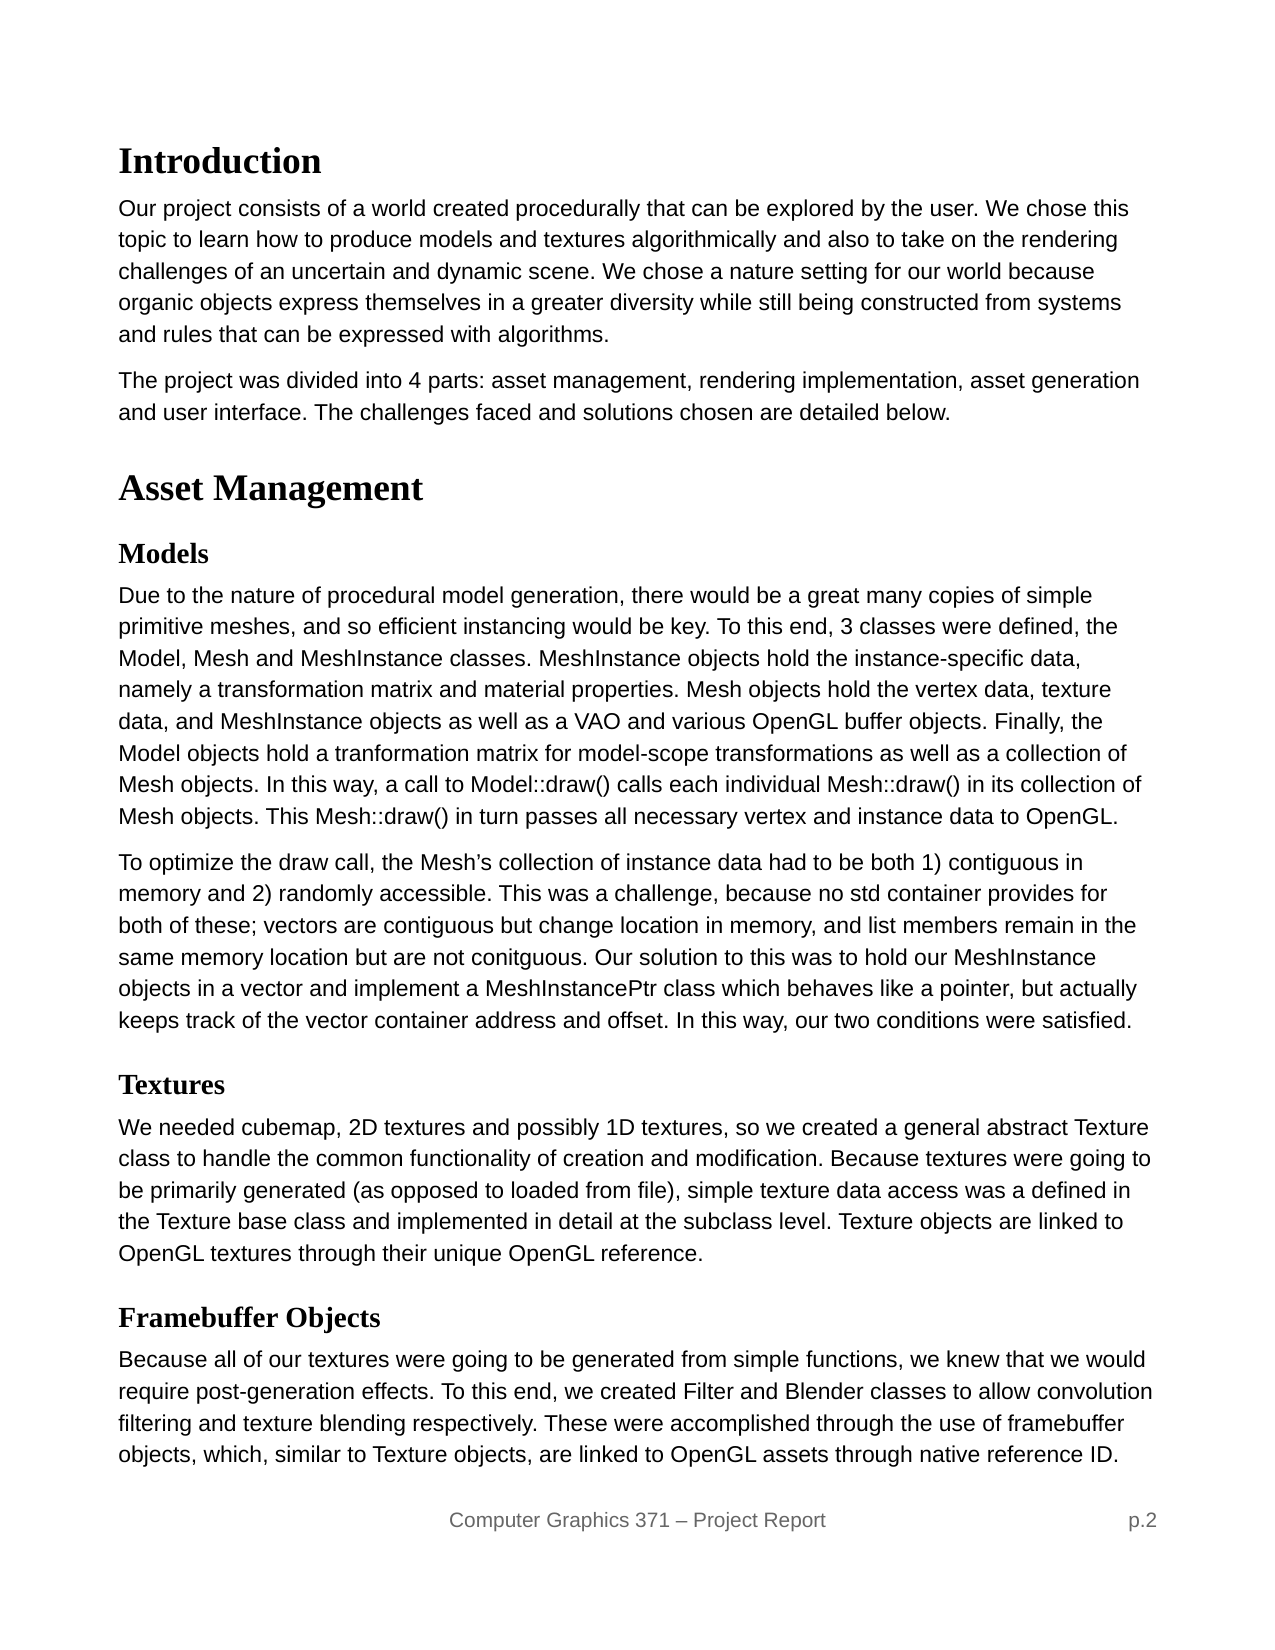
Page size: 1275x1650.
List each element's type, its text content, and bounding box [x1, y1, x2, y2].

text The project was divided into 4 parts: asset management, rendering implementation, asset generation and user interface. The challenges faced and solutions chosen are detailed below. [118, 367, 1157, 425]
text To optimize the draw call, the Mesh’s collection of instance data had to be both 1) contiguous in memory and 2) randomly accessible. This was a challenge, because no std container provides for both of these; vectors are contiguous but change location in memory, and list members remain in the same memory location but are not conitguous. Our solution to this was to hold our MeshInstance objects in a vector and implement a MeshInstancePtr class which behaves like a pointer, but actually keeps track of the vector container address and offset. In this way, our two conditions were satisfied. [118, 849, 1157, 1033]
text Due to the nature of procedural model generation, there would be a great many copies of simple primitive meshes, and so efficient instancing would be key. To this end, 3 classes were defined, the Model, Mesh and MeshInstance classes. MeshInstance objects hold the instance-specific data, namely a transformation matrix and material properties. Mesh objects hold the vertex data, texture data, and MeshInstance objects as well as a VAO and various OpenGL buffer objects. Finally, the Model objects hold a tranformation matrix for model-scope transformations as well as a collection of Mesh objects. In this way, a call to Model::draw() calls each individual Mesh::draw() in its collection of Mesh objects. This Mesh::draw() in turn passes all necessary vertex and instance data to OpenGL. [118, 582, 1157, 829]
subtitle Asset Management [118, 466, 1157, 509]
subtitle Introduction [118, 139, 1157, 182]
text Our project consists of a world created procedurally that can be explored by the user. We chose this topic to learn how to produce models and textures algorithmically and also to take on the rendering challenges of an uncertain and dynamic scene. We chose a nature setting for our world because organic objects express themselves in a greater diversity while still being constructed from systems and rules that can be expressed with algorithms. [118, 194, 1157, 347]
subtitle Framebuffer Objects [118, 1300, 1157, 1334]
subtitle Textures [118, 1067, 1157, 1101]
subtitle Models [118, 536, 1157, 569]
text Because all of our textures were going to be generated from simple functions, we knew that we would require post-generation effects. To this end, we created Filter and Blender classes to allow convolution filtering and texture blending respectively. These were accomplished through the use of framebuffer objects, which, similar to Texture objects, are linked to OpenGL assets through native reference ID. [118, 1346, 1157, 1467]
text We needed cubemap, 2D textures and possibly 1D textures, so we created a general abstract Texture class to handle the common functionality of creation and modification. Because textures were going to be primarily generated (as opposed to loaded from file), simple texture data access was a defined in the Texture base class and implemented in detail at the subclass level. Texture objects are linked to OpenGL textures through their unique OpenGL reference. [118, 1113, 1157, 1266]
